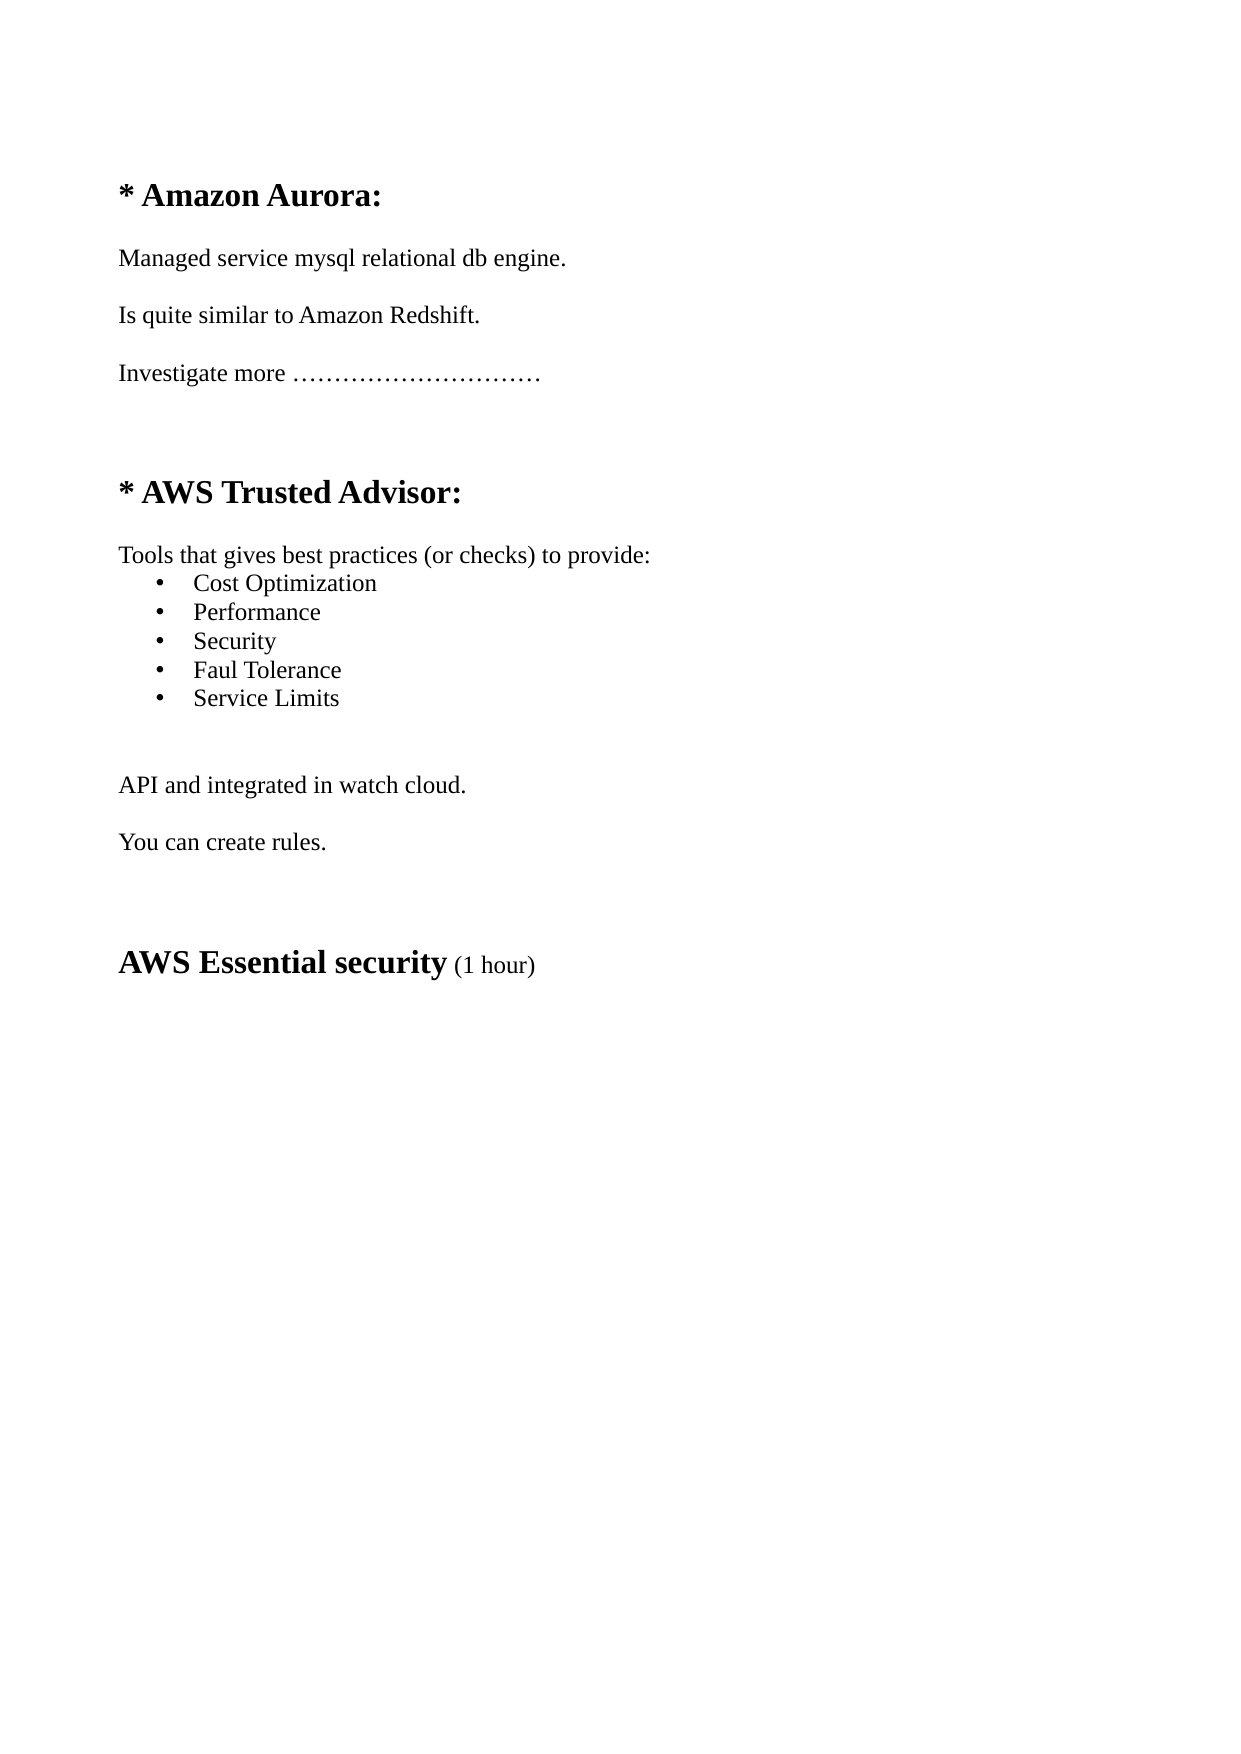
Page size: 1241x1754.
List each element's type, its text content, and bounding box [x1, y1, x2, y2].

text AWS Essential security (1 hour) [118, 942, 1122, 981]
list Security [156, 626, 1122, 655]
list Cost Optimization [156, 568, 1122, 597]
text Tools that gives best practices (or checks) to provide: [118, 540, 1122, 568]
list Performance [156, 597, 1122, 626]
list Service Limits [156, 683, 1122, 712]
text You can create rules. [118, 827, 1122, 856]
text Managed service mysql relational db engine. [118, 243, 1122, 271]
text * AWS Trusted Advisor: [118, 473, 1122, 511]
text Investigate more ………………………… [118, 358, 1122, 386]
list Faul Tolerance [156, 655, 1122, 683]
text Is quite similar to Amazon Redshift. [118, 300, 1122, 329]
text API and integrated in watch cloud. [118, 770, 1122, 798]
text * Amazon Aurora: [118, 176, 1122, 214]
